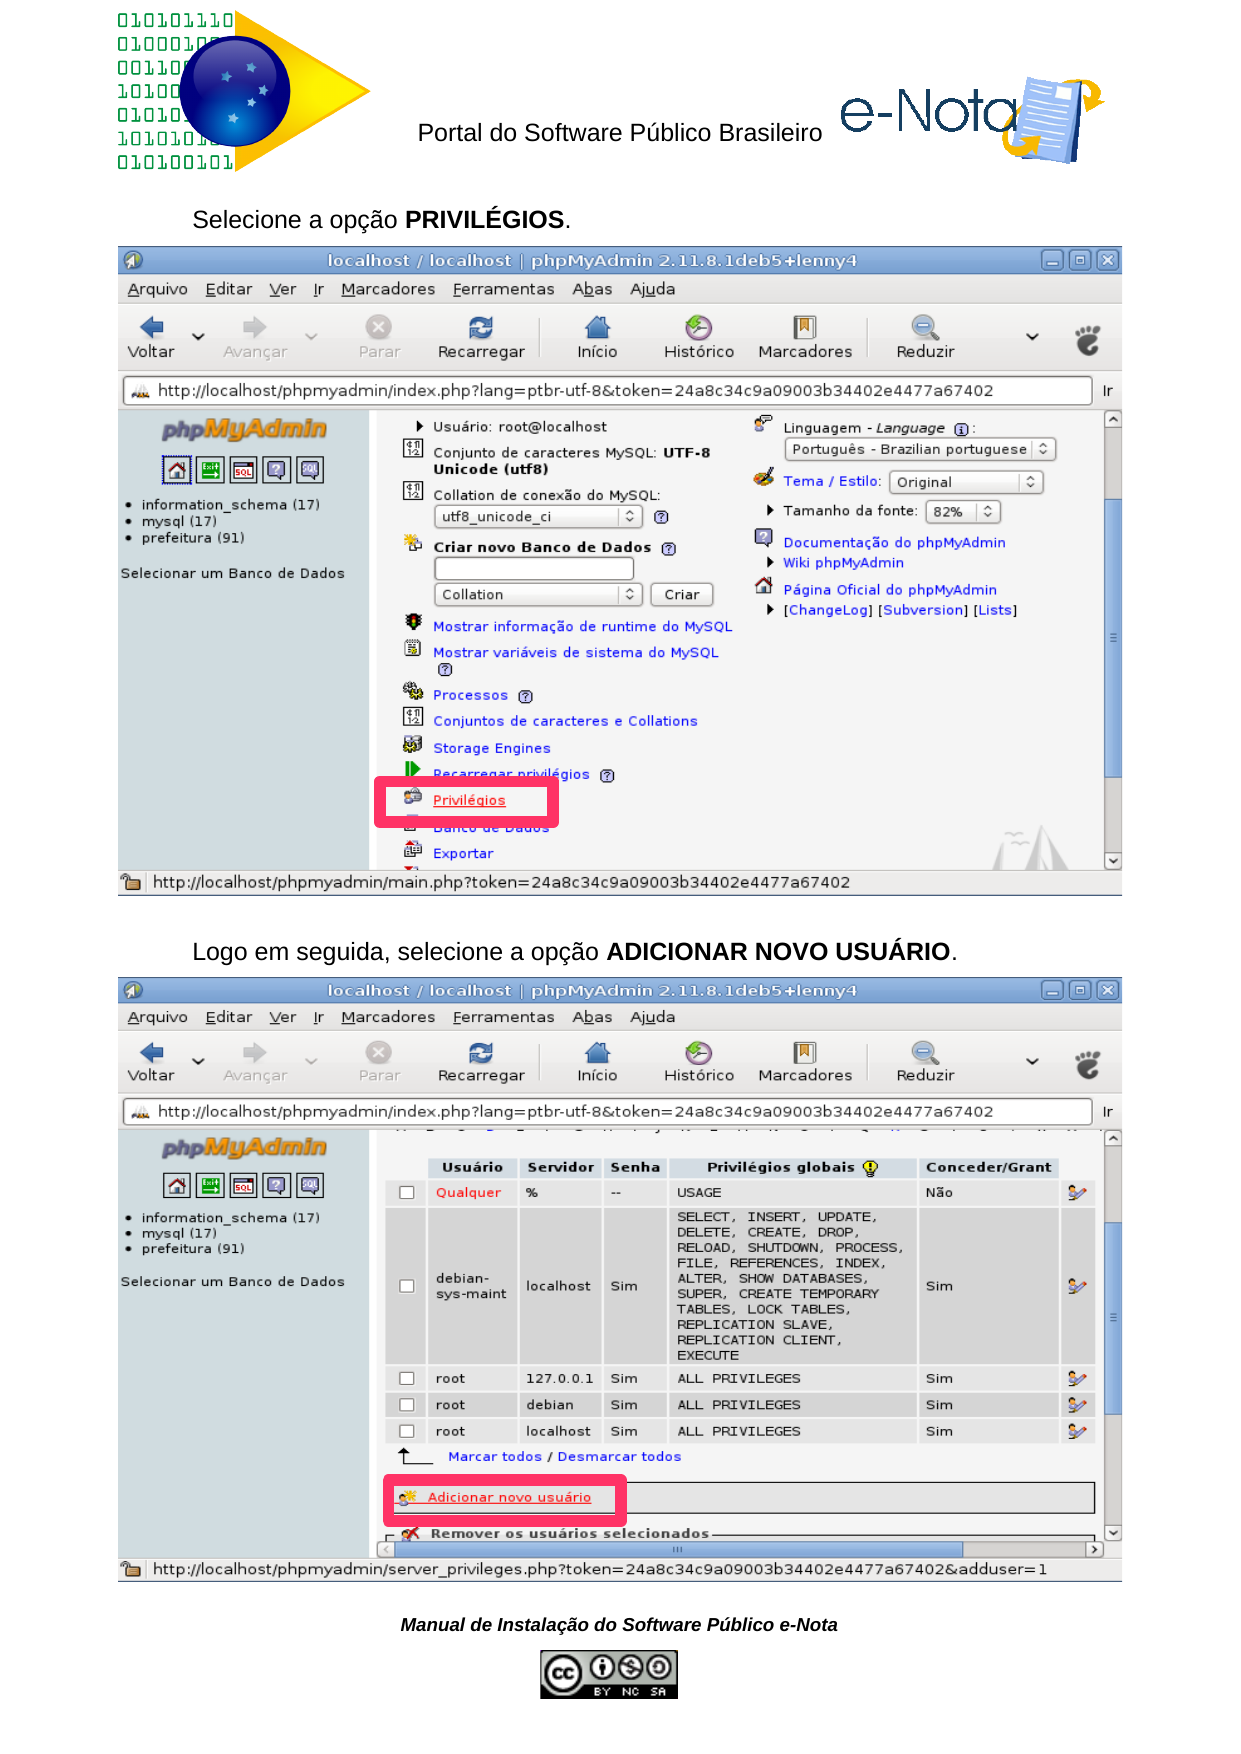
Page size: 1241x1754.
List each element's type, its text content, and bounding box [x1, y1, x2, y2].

picture [832, 69, 1111, 171]
text Logo em seguida, selecione a opção ADICIONAR NOVO USUÁRIO. [118, 937, 1122, 965]
text Selecione a opção PRIVILÉGIOS. [118, 205, 1122, 234]
picture [118, 977, 1123, 1582]
picture [118, 246, 1123, 896]
picture [118, 10, 371, 172]
picture [540, 1650, 678, 1699]
